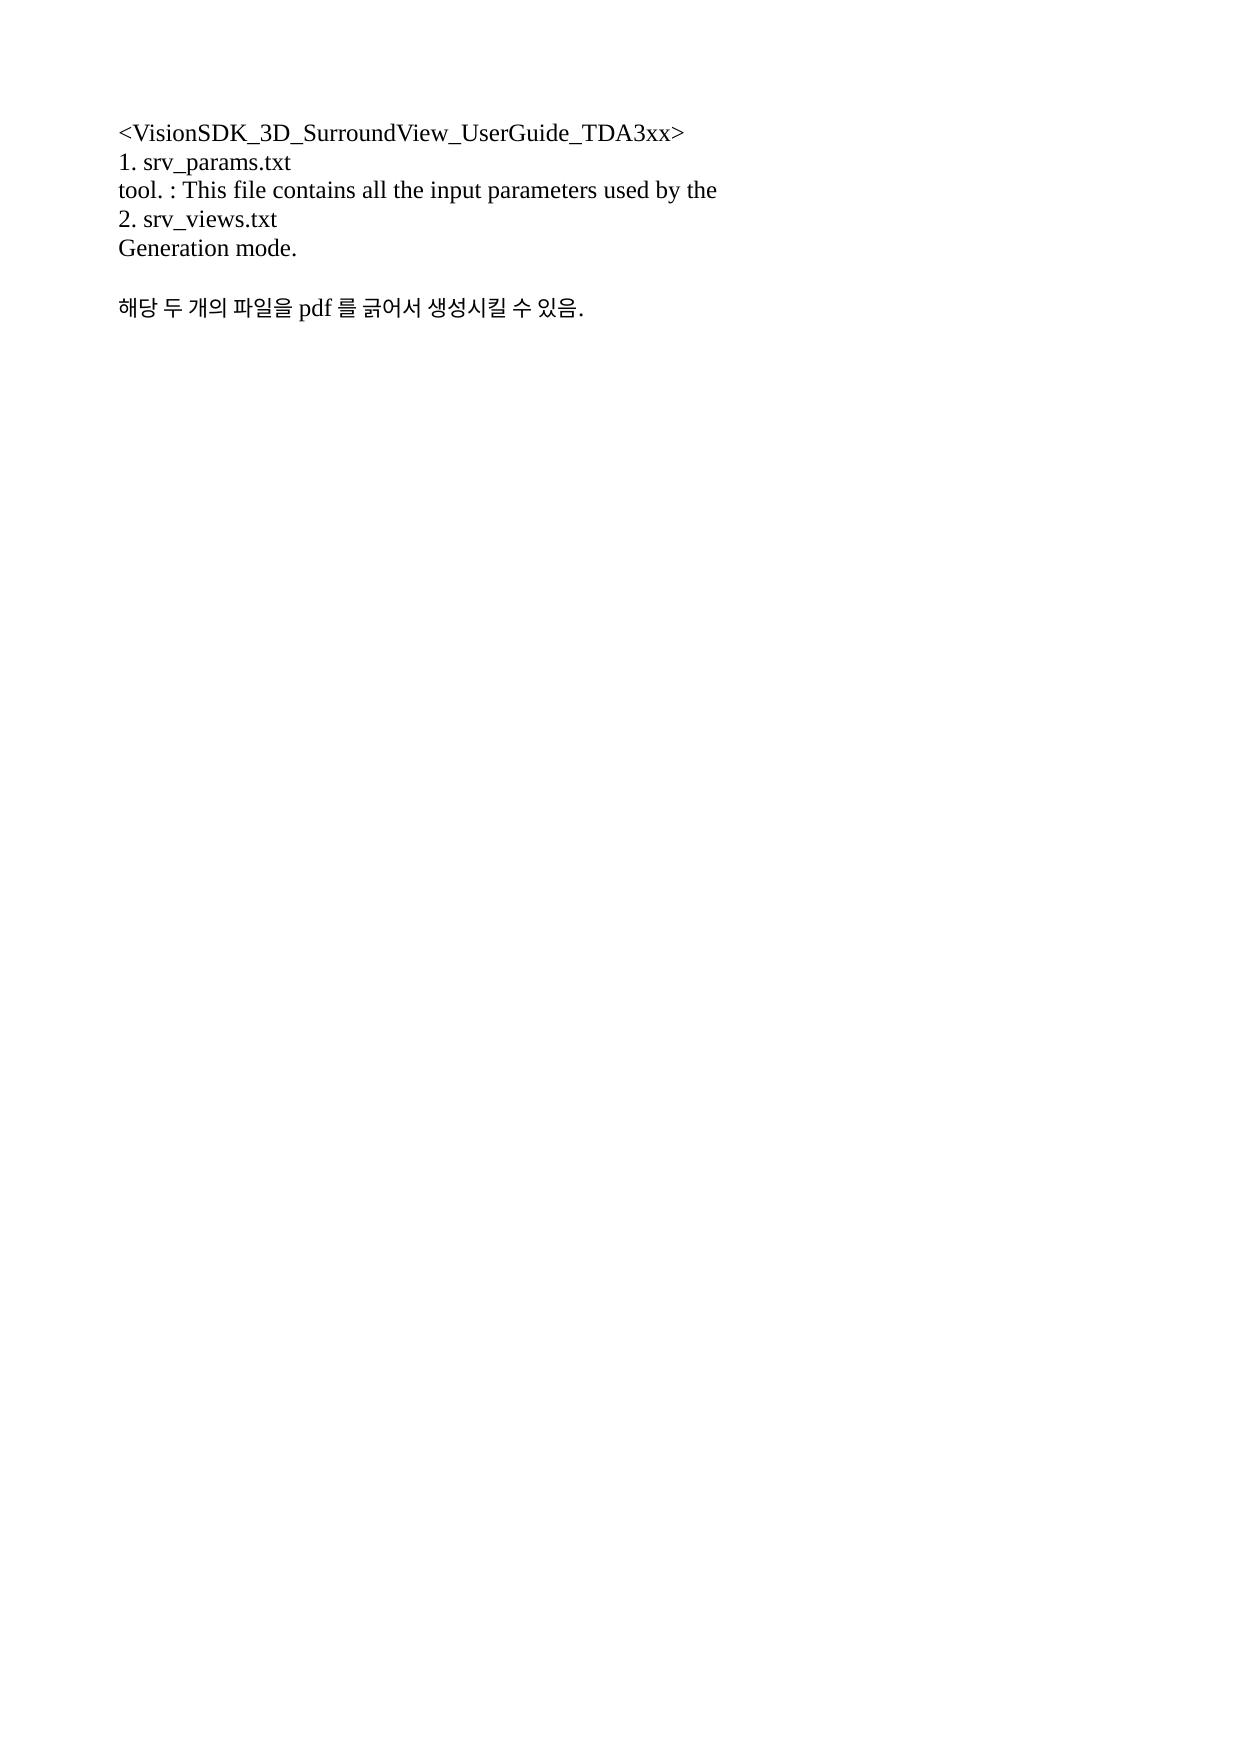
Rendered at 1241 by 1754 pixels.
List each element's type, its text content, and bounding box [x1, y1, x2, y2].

text <VisionSDK_3D_SurroundView_UserGuide_TDA3xx> [118, 118, 1122, 147]
text 1. srv_params.txt [118, 147, 1122, 176]
text 해당 두 개의 파일을 pdf를 긁어서 생성시킬 수 있음. [118, 291, 1122, 322]
text tool. : This file contains all the input parameters used by the [118, 176, 1122, 204]
text Generation mode. [118, 233, 1122, 262]
text 2. srv_views.txt [118, 204, 1122, 233]
